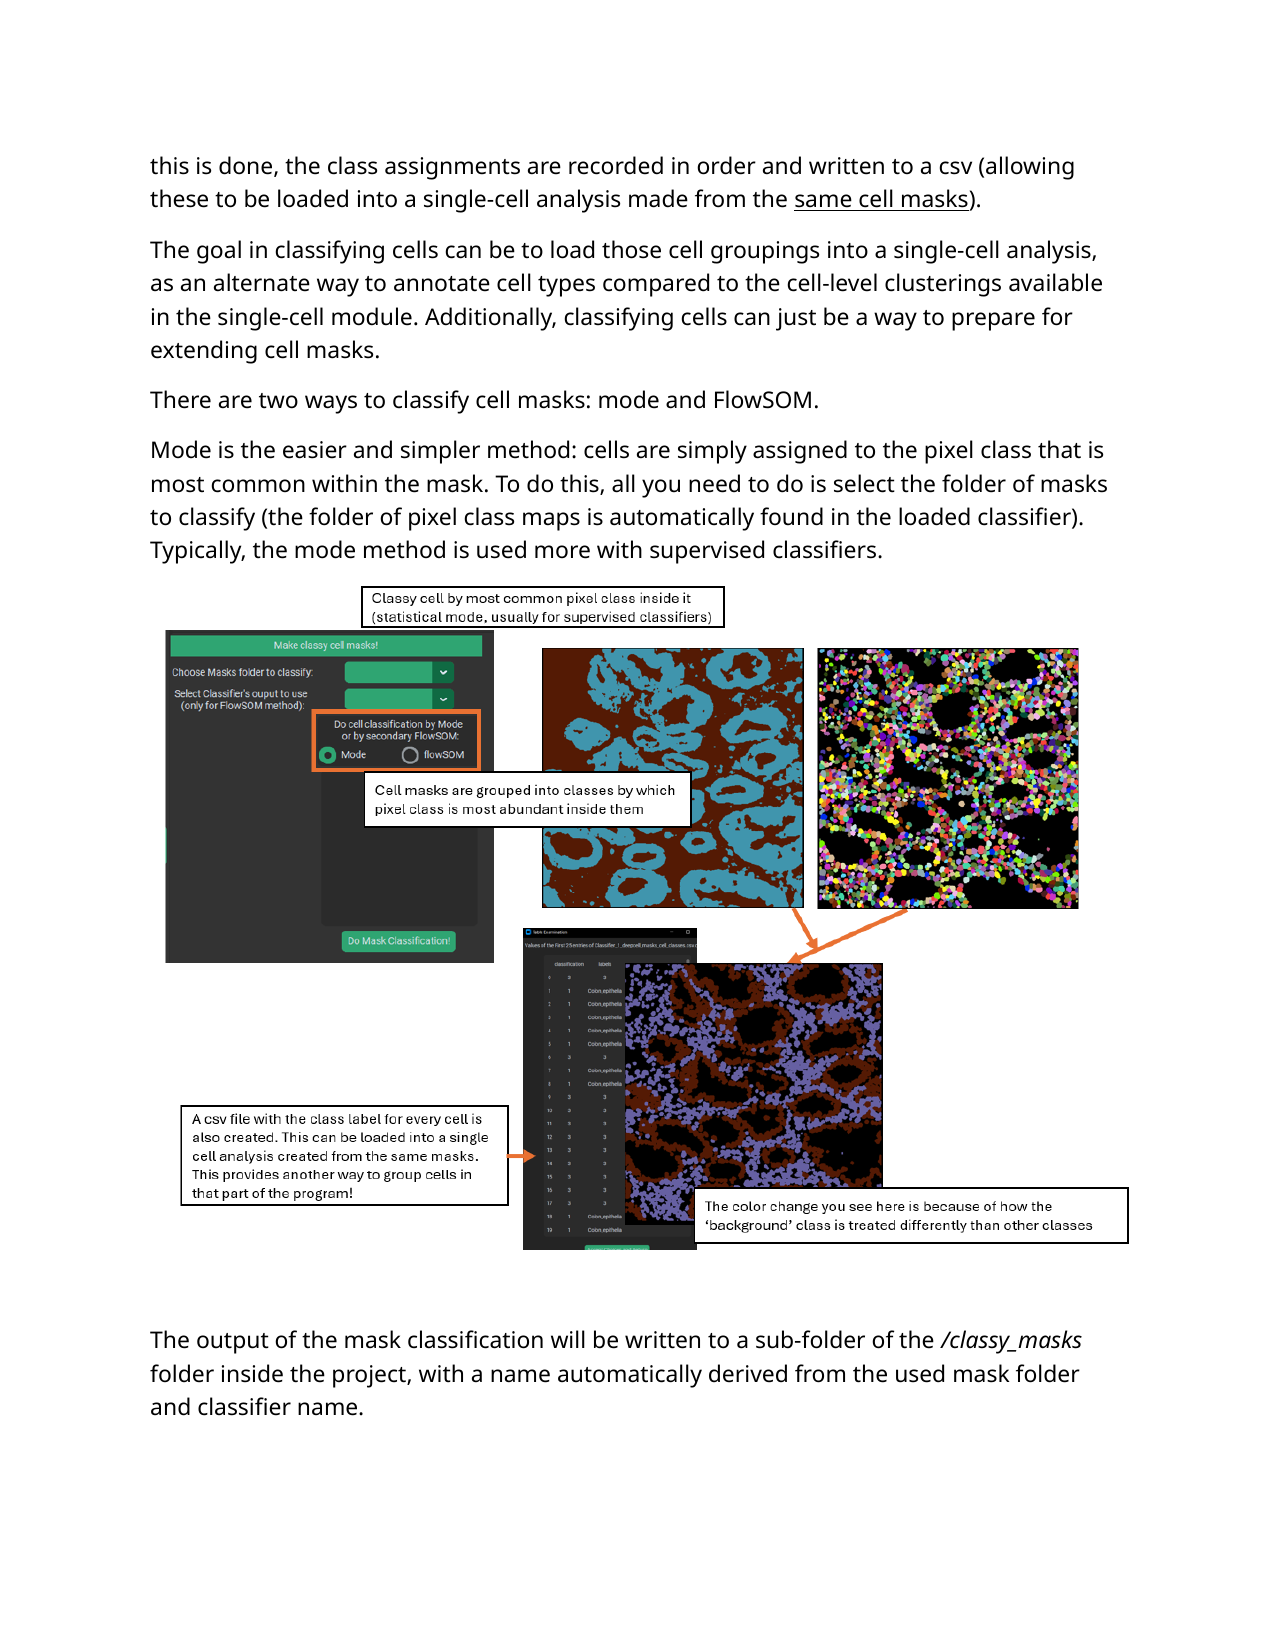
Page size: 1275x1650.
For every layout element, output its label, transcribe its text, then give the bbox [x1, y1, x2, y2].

text There are two ways to classify cell masks: mode and FlowSOM. [150, 384, 1125, 415]
text The output of the mask classification will be written to a sub-folder of the /classy_masks folder inside the project, with a name automatically derived from the used mask folder and classifier name. [150, 1324, 1125, 1422]
text this is done, the class assignments are recorded in order and written to a csv (allowing these to be loaded into a single-cell analysis made from the same cell masks). [150, 150, 1125, 215]
text The goal in classifying cells can be to load those cell groupings into a single-cell analysis, as an alternate way to annotate cell types compared to the cell-level clusterings available in the single-cell module. Additionally, classifying cells can just be a way to prepare for extending cell masks. [150, 233, 1125, 365]
text Mode is the easier and simpler method: cells are simply assigned to the pixel class that is most common within the mask. To do this, all you need to do is select the folder of masks to classify (the folder of pixel class maps is automatically found in the loaded classifier). Typically, the mode method is used more with supervised classifiers. [150, 434, 1125, 566]
